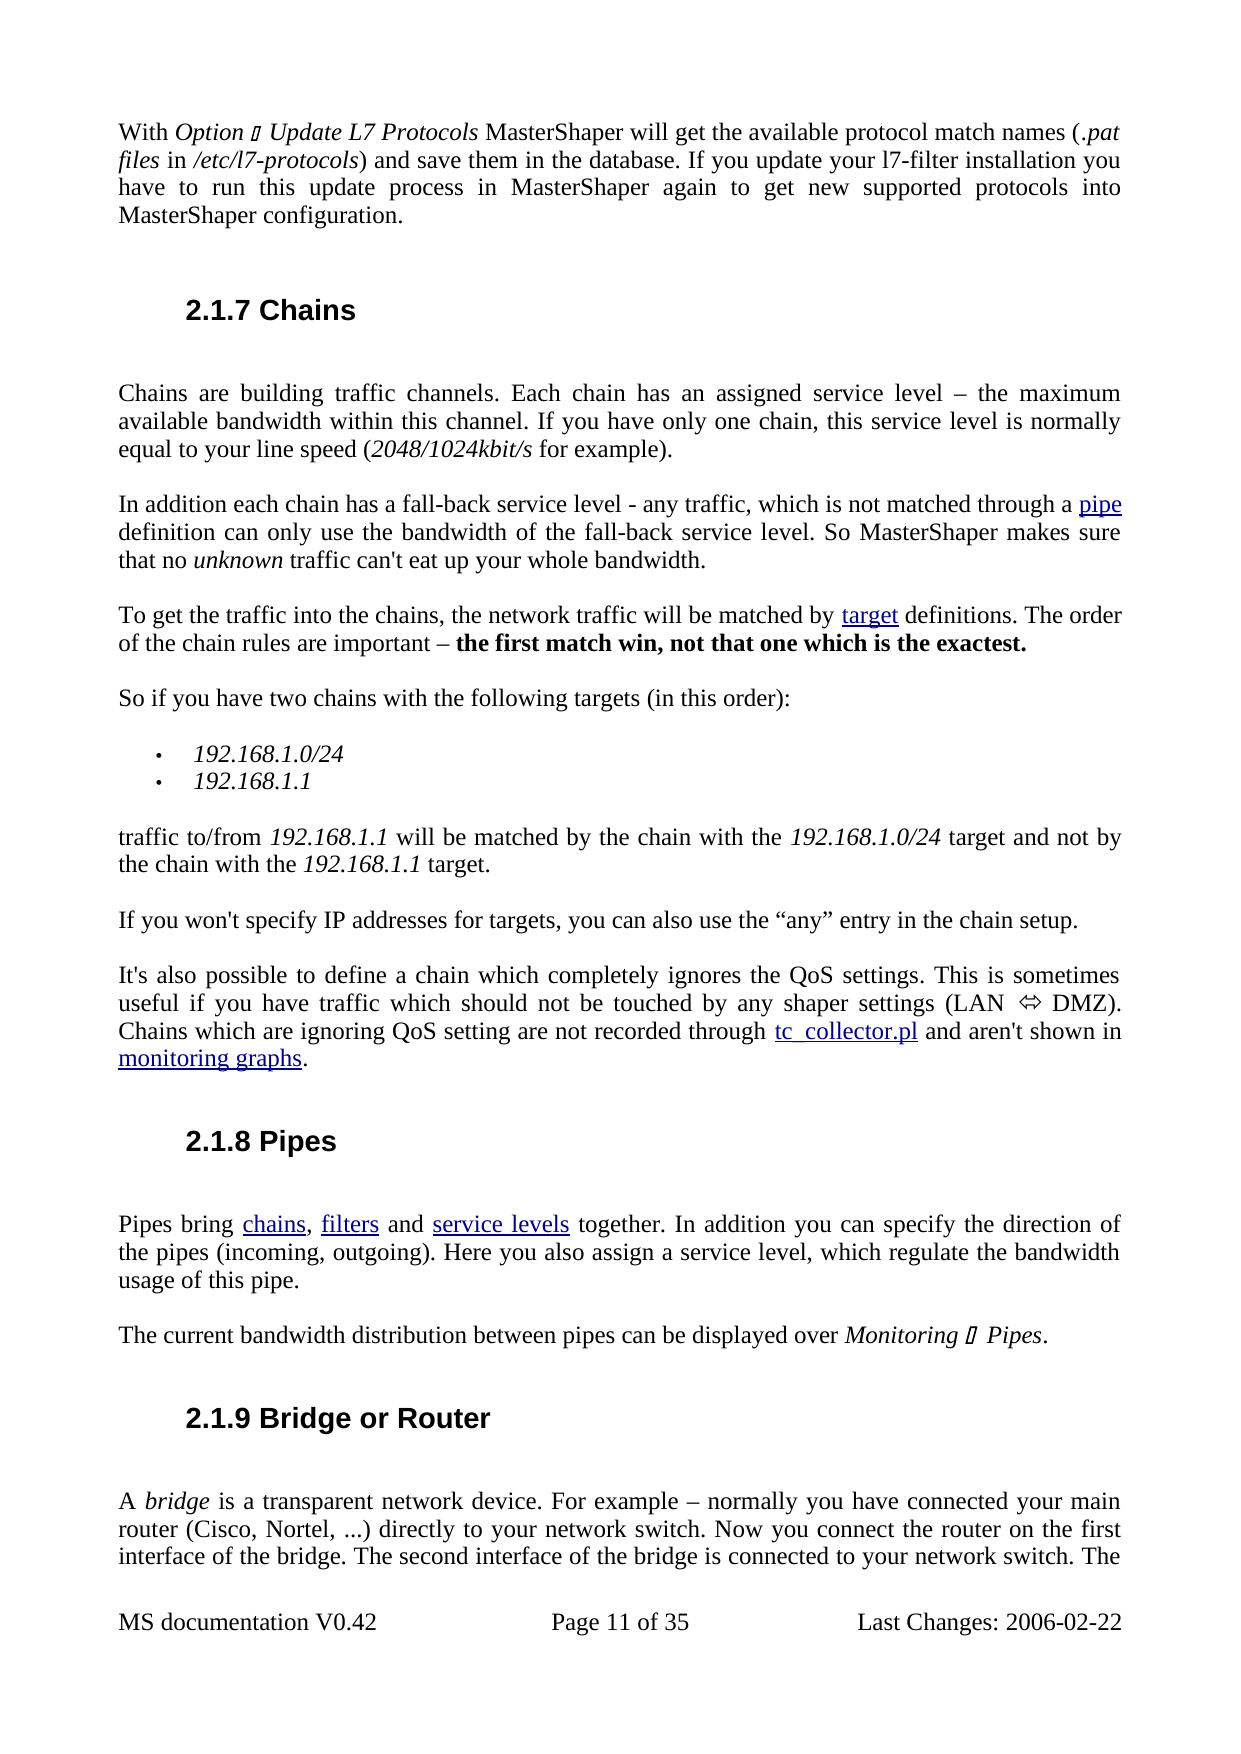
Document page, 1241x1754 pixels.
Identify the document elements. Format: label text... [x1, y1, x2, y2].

text With Option " Update L7 Protocols MasterShaper will get the available protocol match names (.pat files in /etc/l7-protocols) and save them in the database. If you update your l7-filter installation you have to run this update process in MasterShaper again to get new supported protocols into MasterShaper configuration. [118, 118, 1122, 229]
text A bridge is a transparent network device. For example – normally you have connected your main router (Cisco, Nortel, ...) directly to your network switch. Now you connect the router on the first interface of the bridge. The second interface of the bridge is connected to your network switch. The [118, 1487, 1122, 1570]
subtitle Bridge or Router [177, 1402, 1122, 1434]
text To get the traffic into the chains, the network traffic will be matched by target definitions. The order of the chain rules are important – the first match win, not that one which is the exactest. [118, 601, 1122, 657]
list 192.168.1.1 [156, 767, 1122, 795]
text In addition each chain has a fall-back service level - any traffic, which is not matched through a pipe definition can only use the bandwidth of the fall-back service level. So MasterShaper makes sure that no unknown traffic can't eat up your whole bandwidth. [118, 490, 1122, 573]
text Chains are building traffic channels. Each chain has an assigned service level – the maximum available bandwidth within this channel. If you have only one chain, this service level is normally equal to your line speed (2048/1024kbit/s for example). [118, 379, 1122, 463]
text So if you have two chains with the following targets (in this order): [118, 684, 1122, 712]
text traffic to/from 192.168.1.1 will be matched by the chain with the 192.168.1.0/24 target and not by the chain with the 192.168.1.1 target. [118, 823, 1122, 878]
subtitle Pipes [177, 1125, 1122, 1158]
list 192.168.1.0/24 [156, 740, 1122, 767]
text The current bandwidth distribution between pipes can be displayed over Monitoring " Pipes. [118, 1321, 1122, 1349]
text Pipes bring chains, filters and service levels together. In addition you can specify the direction of the pipes (incoming, outgoing). Here you also assign a service level, which regulate the bandwidth usage of this pipe. [118, 1210, 1122, 1293]
text It's also possible to define a chain which completely ignores the QoS settings. This is sometimes useful if you have traffic which should not be touched by any shaper settings (LAN ó DMZ). Chains which are ignoring QoS setting are not recorded through tc_collector.pl and aren't shown in monitoring graphs. [118, 961, 1122, 1072]
text If you won't specify IP addresses for targets, you can also use the “any” entry in the chain setup. [118, 906, 1122, 934]
subtitle Chains [177, 294, 1122, 327]
